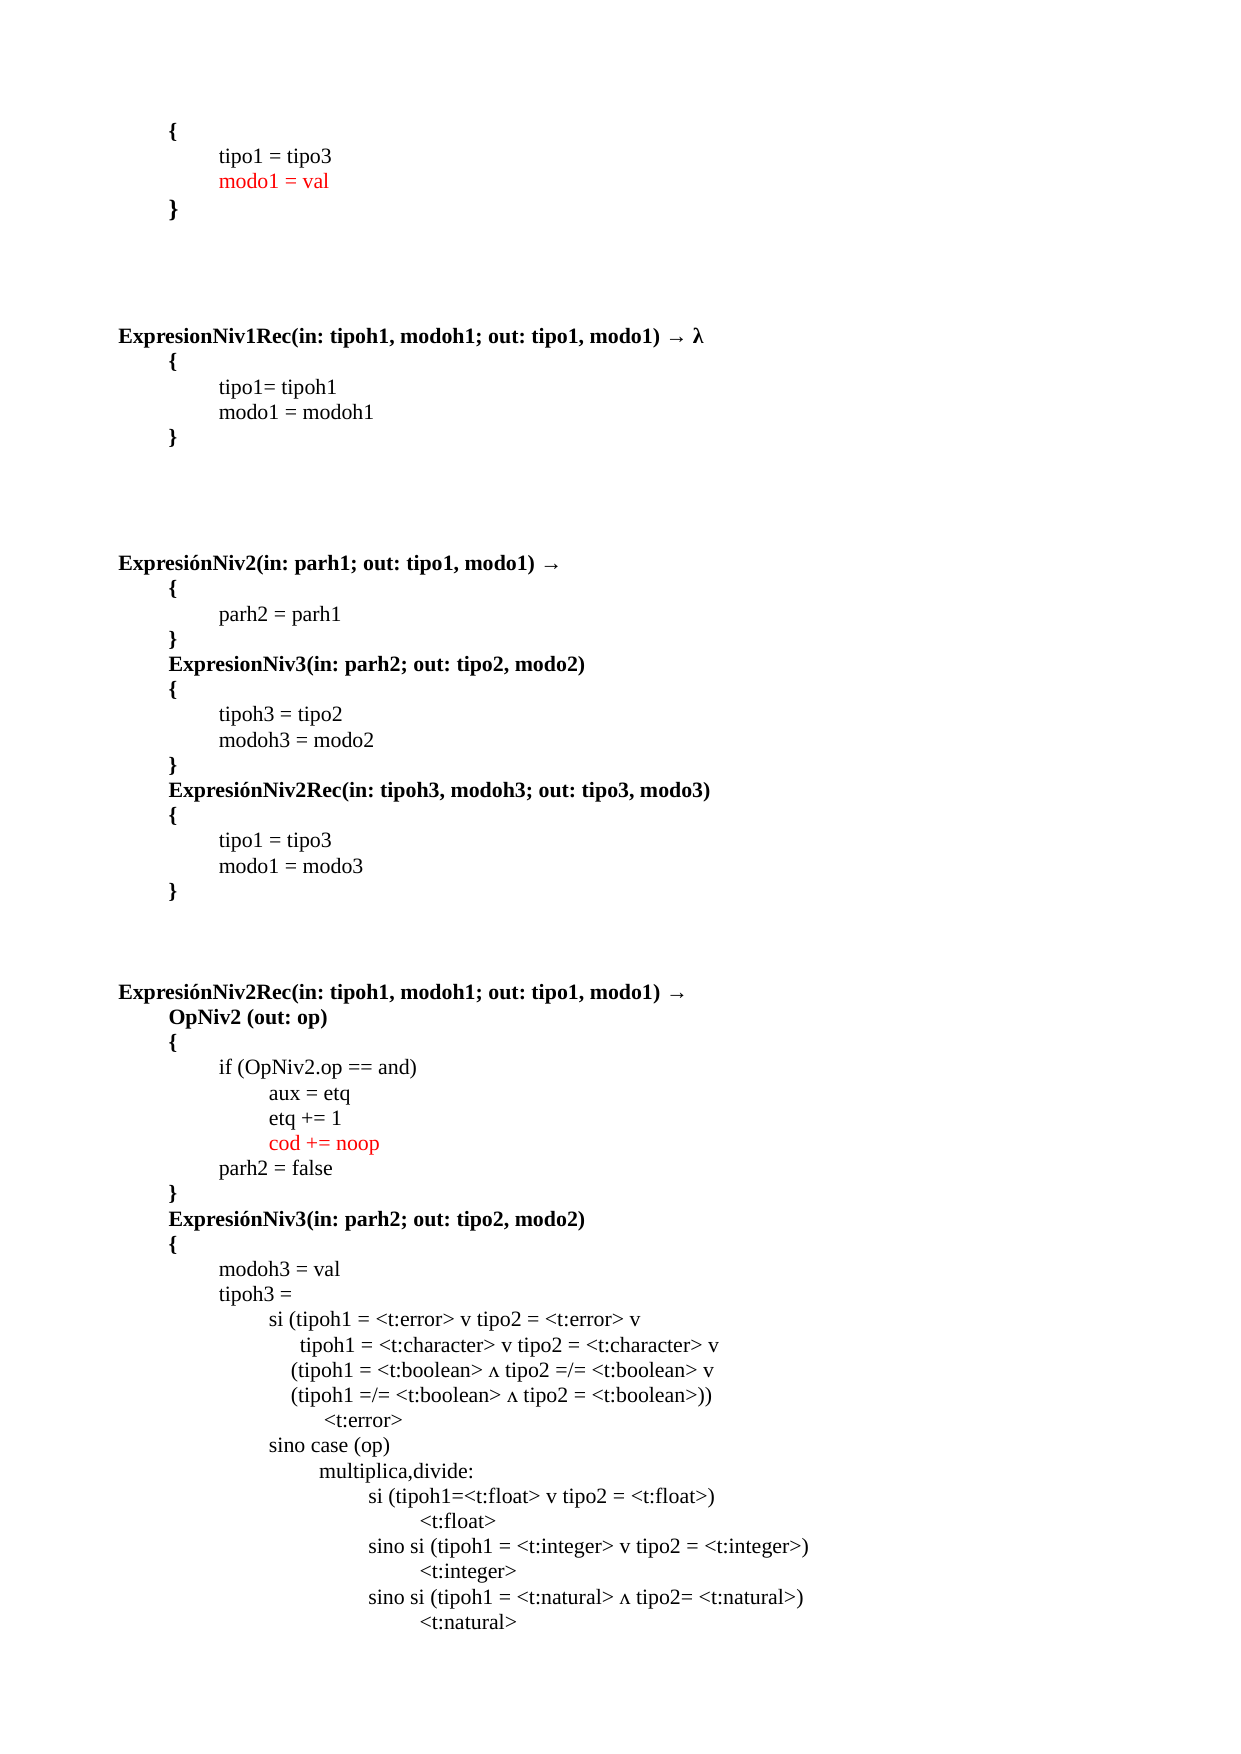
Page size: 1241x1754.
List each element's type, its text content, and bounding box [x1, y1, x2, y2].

text <t:natural> [168, 1609, 1122, 1634]
text parh2 = parh1 [168, 601, 1122, 626]
text <t:integer> [168, 1558, 1122, 1584]
text <t:error> [168, 1407, 1122, 1432]
text } [168, 626, 1122, 651]
text <t:float> [168, 1508, 1122, 1533]
text etq += 1 [168, 1105, 1122, 1130]
text modoh3 = modo2 [168, 727, 1122, 752]
text OpNiv2 (out: op) [118, 1004, 1122, 1029]
text { [168, 1029, 1122, 1054]
text { [168, 575, 1122, 601]
text { [168, 676, 1122, 701]
text cod += noop [168, 1130, 1122, 1155]
text ExpresiónNiv2(in: parh1; out: tipo1, modo1) → [118, 550, 1122, 575]
text ExpresiónNiv2Rec(in: tipoh3, modoh3; out: tipo3, modo3) [168, 777, 1122, 802]
text tipo1 = tipo3 [168, 143, 1122, 168]
text ExpresiónNiv3(in: parh2; out: tipo2, modo2) [168, 1206, 1122, 1231]
text sino si (tipoh1 = <t:natural> ᴧ tipo2= <t:natural>) [168, 1584, 1122, 1609]
text } [168, 752, 1122, 777]
text (tipoh1 =/= <t:boolean> ᴧ tipo2 = <t:boolean>)) [168, 1382, 1122, 1407]
text sino case (op) [168, 1432, 1122, 1458]
text } [168, 194, 1122, 222]
text { [168, 1231, 1122, 1256]
text parh2 = false [168, 1155, 1122, 1180]
text modo1 = modo3 [168, 853, 1122, 878]
text si (tipoh1 = <t:error> v tipo2 = <t:error> v [168, 1306, 1122, 1332]
text modoh3 = val [168, 1256, 1122, 1281]
text tipo1= tipoh1 [168, 374, 1122, 399]
text modo1 = modoh1 [168, 399, 1122, 424]
text ExpresiónNiv2Rec(in: tipoh1, modoh1; out: tipo1, modo1) → [118, 979, 1122, 1004]
text aux = etq [168, 1079, 1122, 1105]
text if (OpNiv2.op == and) [168, 1054, 1122, 1079]
text tipoh1 = <t:character> v tipo2 = <t:character> v [168, 1332, 1122, 1357]
text modo1 = val [168, 168, 1122, 194]
text si (tipoh1=<t:float> v tipo2 = <t:float>) [168, 1483, 1122, 1508]
text sino si (tipoh1 = <t:integer> v tipo2 = <t:integer>) [168, 1533, 1122, 1558]
text tipoh3 = tipo2 [168, 701, 1122, 727]
text } [168, 878, 1122, 903]
text multiplica,divide: [168, 1458, 1122, 1483]
text { [168, 802, 1122, 827]
text { [168, 348, 1122, 374]
text tipoh3 = [168, 1281, 1122, 1306]
text } [168, 424, 1122, 449]
text tipo1 = tipo3 [168, 827, 1122, 853]
text (tipoh1 = <t:boolean> ᴧ tipo2 =/= <t:boolean> v [168, 1357, 1122, 1382]
text { [168, 118, 1122, 143]
text ExpresionNiv3(in: parh2; out: tipo2, modo2) [168, 651, 1122, 676]
text ExpresionNiv1Rec(in: tipoh1, modoh1; out: tipo1, modo1) → λ [118, 323, 1122, 348]
text } [168, 1180, 1122, 1206]
